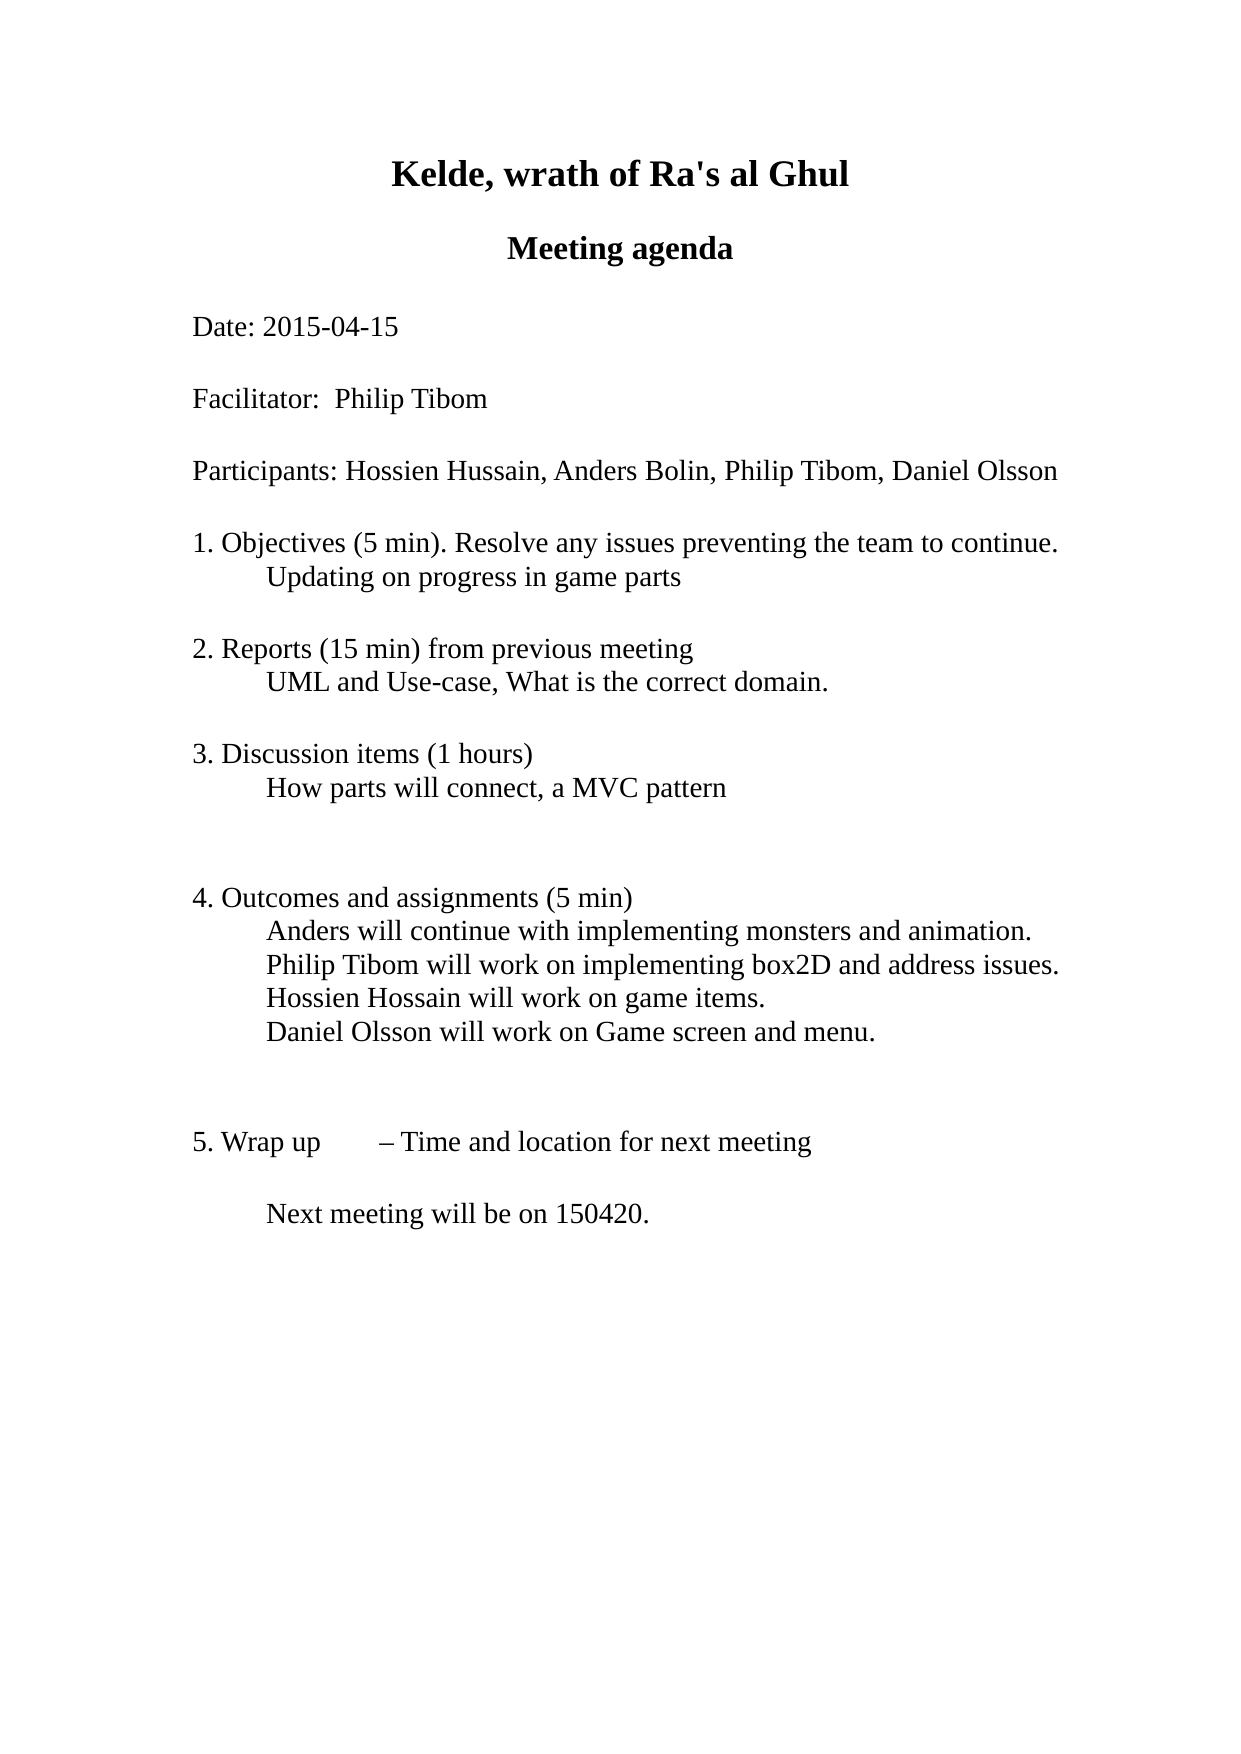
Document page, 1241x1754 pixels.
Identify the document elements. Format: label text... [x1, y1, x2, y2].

text 3. Discussion items (1 hours) [118, 736, 1122, 770]
text Philip Tibom will work on implementing box2D and address issues. [118, 947, 1122, 981]
text Date: 2015-04-15 [118, 305, 1122, 343]
text Hossien Hossain will work on game items. [118, 981, 1122, 1014]
text 4. Outcomes and assignments (5 min) [118, 880, 1122, 913]
text Updating on progress in game parts [118, 559, 1122, 592]
text Facilitator: Philip Tibom [118, 382, 1122, 415]
text How parts will connect, a MVC pattern [118, 770, 1122, 803]
text Next meeting will be on 150420. [118, 1196, 1122, 1230]
text Daniel Olsson will work on Game screen and menu. [118, 1014, 1122, 1048]
text Meeting agenda [118, 228, 1122, 267]
text 5. Wrap up – Time and location for next meeting [118, 1124, 1122, 1158]
text UML and Use-case, What is the correct domain. [118, 664, 1122, 698]
text 2. Reports (15 min) from previous meeting [118, 631, 1122, 664]
text Kelde, wrath of Ra's al Ghul [118, 152, 1122, 195]
text Participants: Hossien Hussain, Anders Bolin, Philip Tibom, Daniel Olsson [118, 453, 1122, 487]
text 1. Objectives (5 min). Resolve any issues preventing the team to continue. [118, 525, 1122, 559]
text Anders will continue with implementing monsters and animation. [118, 913, 1122, 947]
